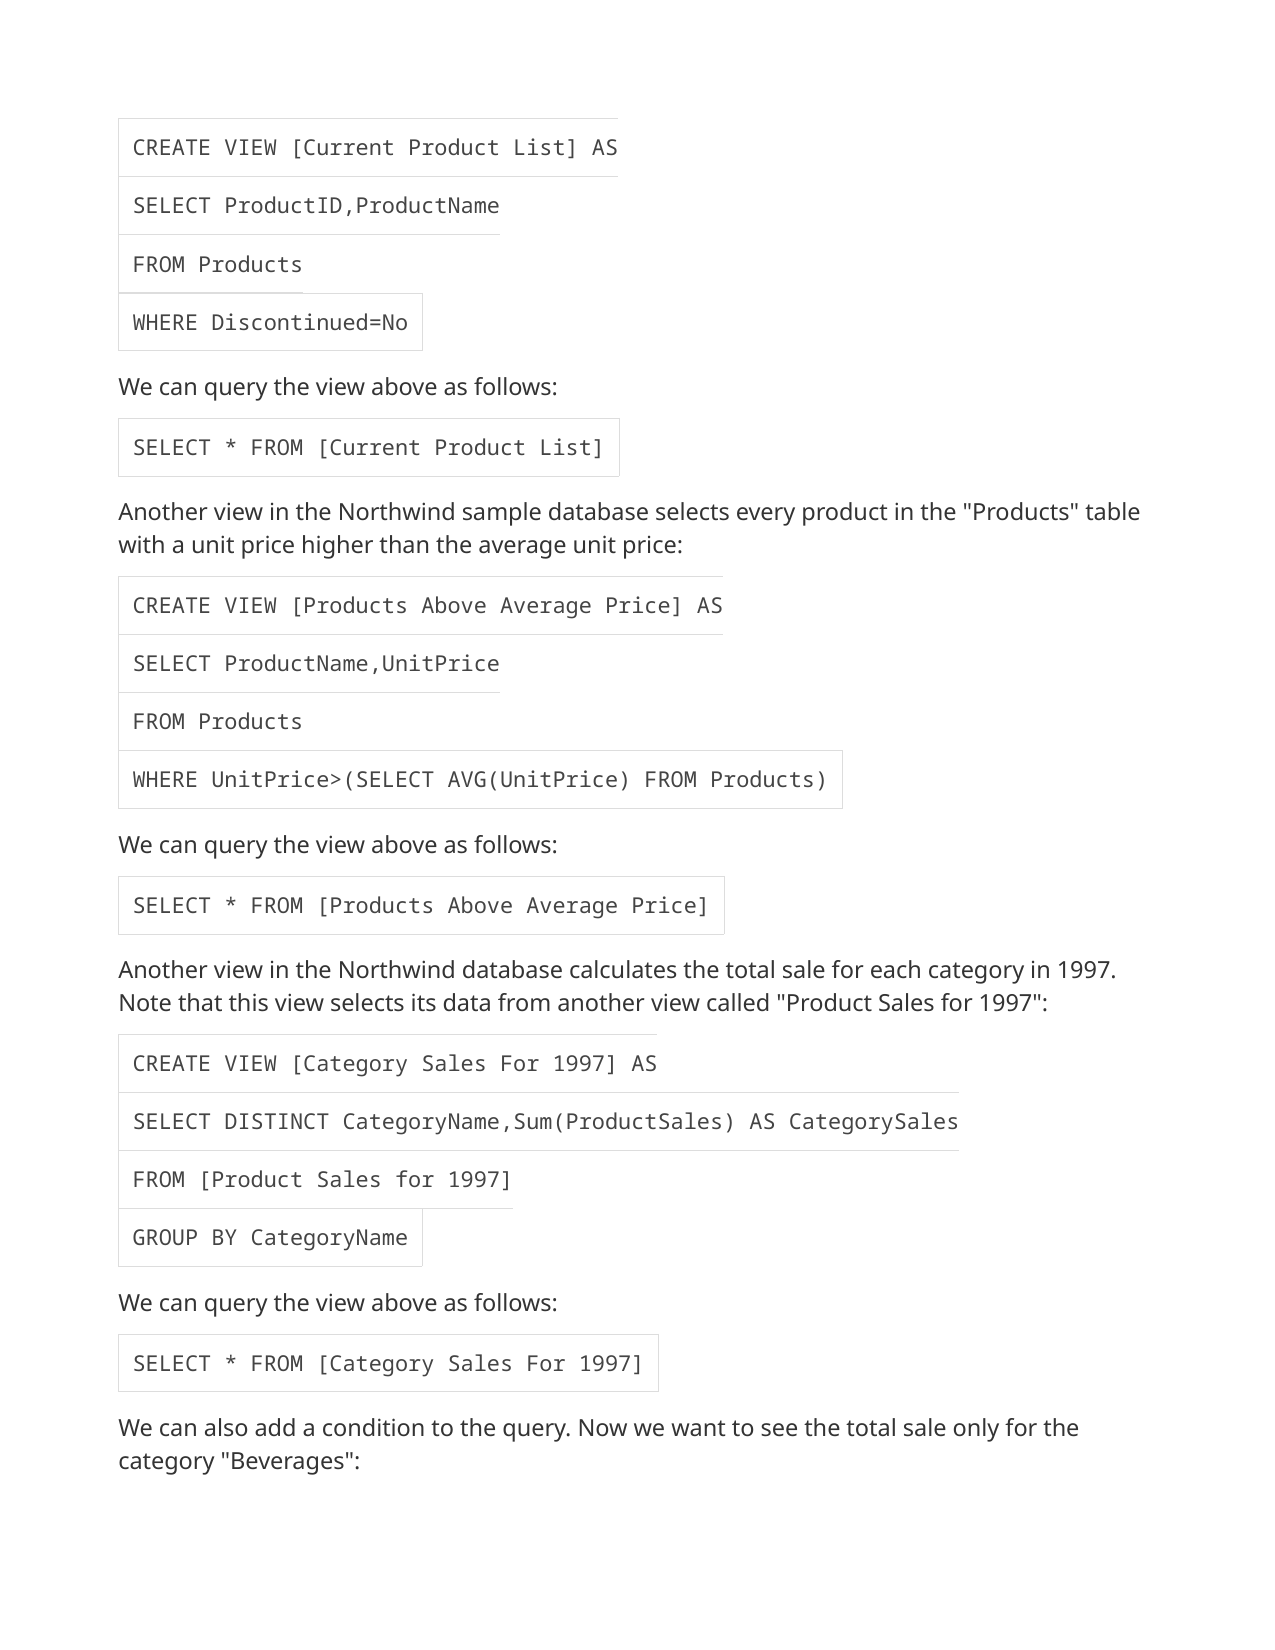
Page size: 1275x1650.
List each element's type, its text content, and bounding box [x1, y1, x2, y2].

text SELECT * FROM [Products Above Average Price] [119, 877, 724, 934]
text We can query the view above as follows: [118, 827, 1157, 860]
text SELECT * FROM [Current Product List] [119, 419, 619, 476]
text [725, 876, 1157, 934]
text We can query the view above as follows: [118, 369, 1157, 402]
text We can also add a condition to the query. Now we want to see the total sale only for the category "Beverages": [118, 1410, 1157, 1476]
text CREATE VIEW [Products Above Average Price] AS SELECT ProductName,UnitPrice FROM Products WHERE UnitPrice>(SELECT AVG(UnitPrice) FROM Products) [119, 576, 1157, 808]
text CREATE VIEW [Category Sales For 1997] AS SELECT DISTINCT CategoryName,Sum(ProductSales) AS CategorySales FROM [Product Sales for 1997] GROUP BY CategoryName [119, 1034, 1157, 1266]
text CREATE VIEW [Current Product List] AS SELECT ProductID,ProductName FROM Products WHERE Discontinued=No [119, 118, 1157, 351]
text [620, 418, 1157, 476]
text SELECT * FROM [Category Sales For 1997] [119, 1335, 658, 1391]
text [659, 1333, 1157, 1392]
text Another view in the Northwind database calculates the total sale for each category in 1997. Note that this view selects its data from another view called "Product Sales for 1997": [118, 952, 1157, 1018]
text Another view in the Northwind sample database selects every product in the "Products" table with a unit price higher than the average unit price: [118, 495, 1157, 560]
text We can query the view above as follows: [118, 1285, 1157, 1318]
